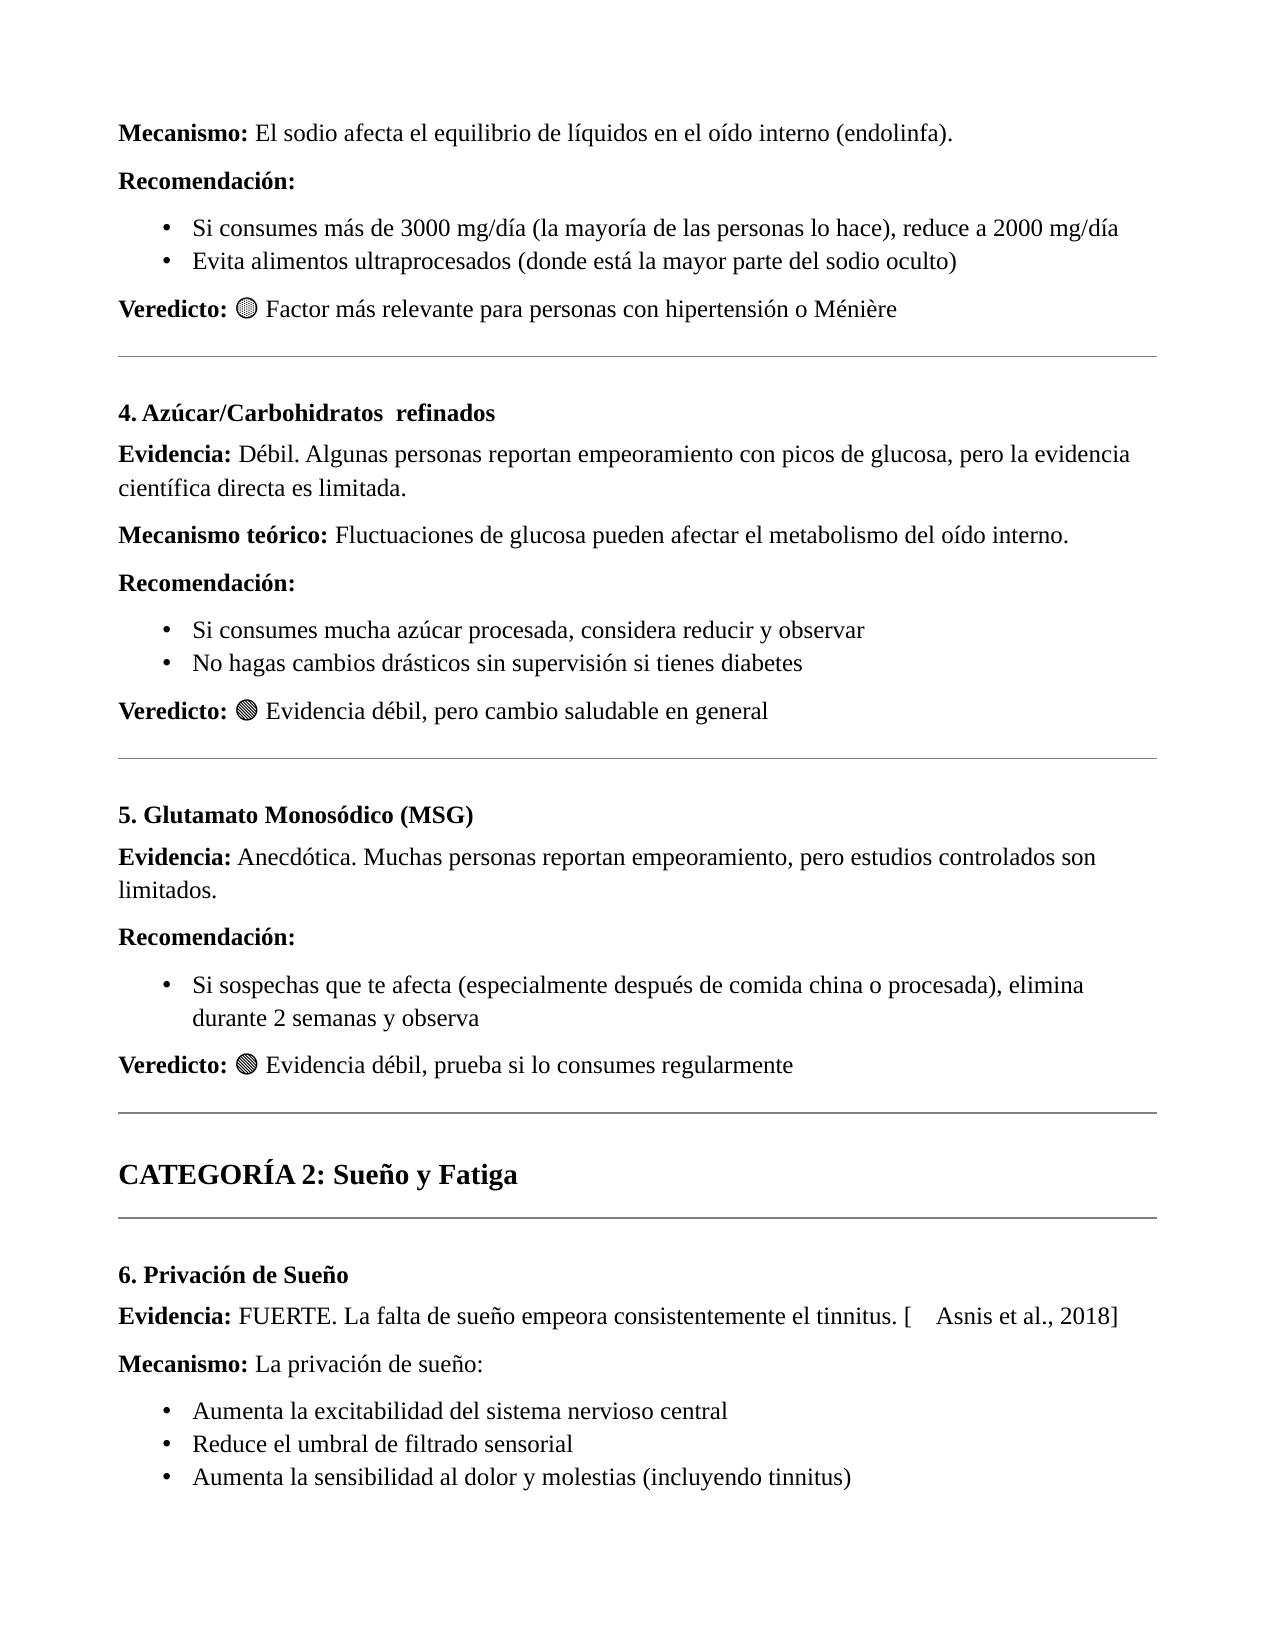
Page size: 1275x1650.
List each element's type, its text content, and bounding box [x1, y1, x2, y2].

text Evidencia: Anecdótica. Muchas personas reportan empeoramiento, pero estudios controlados son limitados. [118, 842, 1157, 903]
text Recomendación: [118, 922, 1157, 951]
list Si consumes más de 3000 mg/día (la mayoría de las personas lo hace), reduce a 2000 mg/día [162, 213, 1157, 242]
text Evidencia: Débil. Algunas personas reportan empeoramiento con picos de glucosa, pero la evidencia científica directa es limitada. [118, 439, 1157, 501]
text Mecanismo: El sodio afecta el equilibrio de líquidos en el oído interno (endolinfa). [118, 118, 1157, 147]
subtitle 6. Privación de Sueño [118, 1260, 1157, 1288]
text Veredicto: 🟡 Factor más relevante para personas con hipertensión o Ménière [118, 294, 1157, 323]
list Aumenta la sensibilidad al dolor y molestias (incluyendo tinnitus) [162, 1462, 1157, 1491]
text Recomendación: [118, 166, 1157, 194]
list Reduce el umbral de filtrado sensorial [162, 1429, 1157, 1458]
list Aumenta la excitabilidad del sistema nervioso central [162, 1396, 1157, 1425]
list Si consumes mucha azúcar procesada, considera reducir y observar [162, 615, 1157, 644]
text Recomendación: [118, 568, 1157, 597]
text Mecanismo: La privación de sueño: [118, 1349, 1157, 1377]
text Mecanismo teórico: Fluctuaciones de glucosa pueden afectar el metabolismo del oído interno. [118, 520, 1157, 549]
subtitle 5. Glutamato Monosódico (MSG) [118, 800, 1157, 829]
text Veredicto: 🟢 Evidencia débil, pero cambio saludable en general [118, 696, 1157, 725]
list Evita alimentos ultraprocesados (donde está la mayor parte del sodio oculto) [162, 246, 1157, 275]
subtitle 4. Azúcar/Carbohidratos refinados [118, 398, 1157, 427]
subtitle CATEGORÍA 2: Sueño y Fatiga [118, 1157, 1157, 1191]
list No hagas cambios drásticos sin supervisión si tienes diabetes [162, 648, 1157, 677]
text Veredicto: 🟢 Evidencia débil, prueba si lo consumes regularmente [118, 1051, 1157, 1079]
list Si sospechas que te afecta (especialmente después de comida china o procesada), elimina durante 2 semanas y observa [162, 970, 1157, 1032]
text Evidencia: FUERTE. La falta de sueño empeora consistentemente el tinnitus. [ Asnis et al., 2018] [118, 1301, 1157, 1330]
